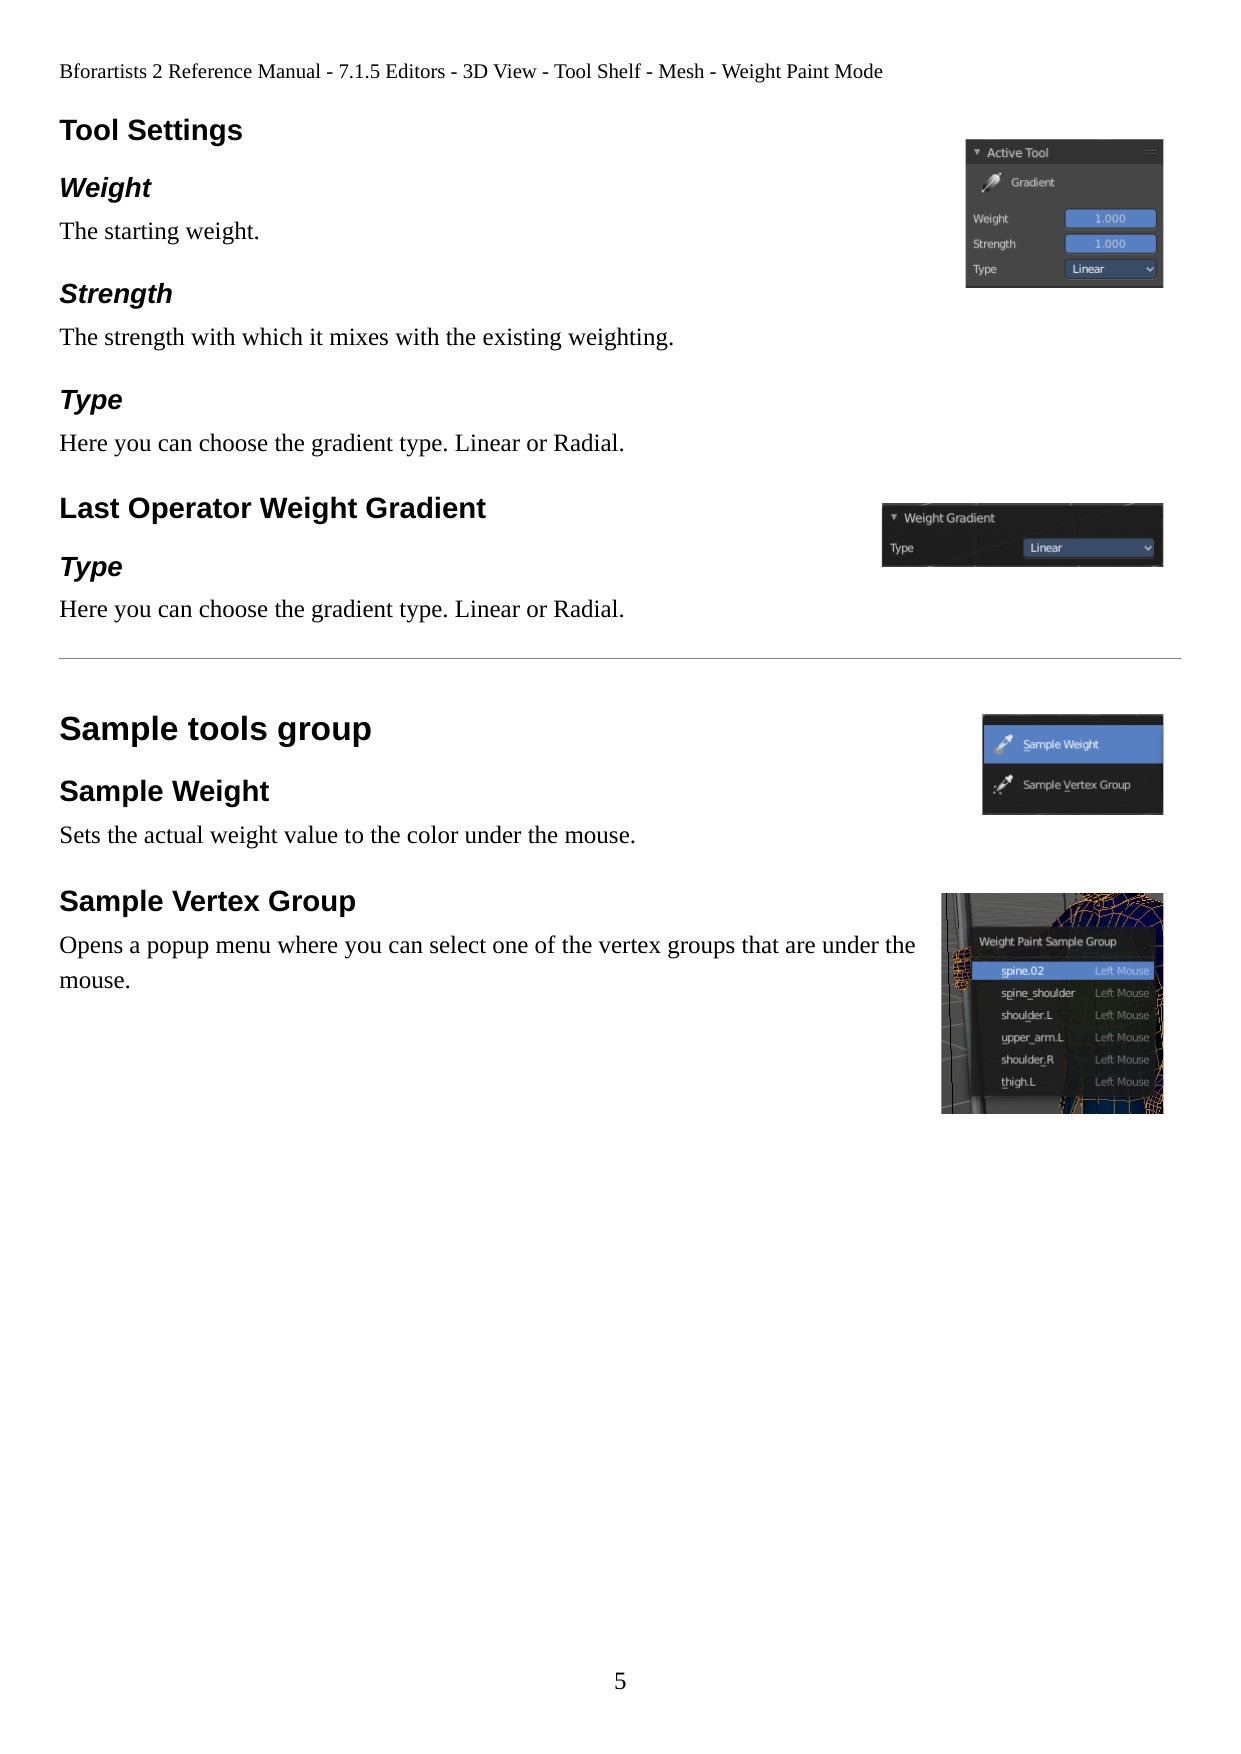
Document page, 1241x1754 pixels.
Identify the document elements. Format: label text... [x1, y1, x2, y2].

text The strength with which it mixes with the existing weighting. [59, 322, 1181, 350]
subtitle Last Operator Weight Gradient [59, 491, 1181, 525]
subtitle Strength [59, 277, 1181, 309]
text Here you can choose the gradient type. Linear or Radial. [59, 594, 1181, 623]
picture [982, 714, 1164, 815]
picture [881, 503, 1164, 567]
subtitle Type [59, 383, 1181, 415]
subtitle Type [59, 550, 1181, 582]
subtitle Sample tools group [59, 708, 1181, 747]
text Sets the actual weight value to the color under the mouse. [59, 820, 1181, 849]
subtitle Sample Vertex Group [59, 884, 1181, 918]
picture [965, 139, 1164, 288]
text [1164, 216, 1181, 244]
text The starting weight. [59, 216, 965, 244]
subtitle Sample Weight [59, 774, 982, 808]
subtitle [1164, 774, 1181, 808]
text Opens a popup menu where you can select one of the vertex groups that are under the mouse. [59, 930, 941, 993]
subtitle [1164, 171, 1181, 203]
subtitle Weight [59, 171, 965, 203]
text Here you can choose the gradient type. Linear or Radial. [59, 428, 1181, 456]
picture [941, 893, 1164, 1114]
subtitle Tool Settings [59, 113, 1181, 146]
